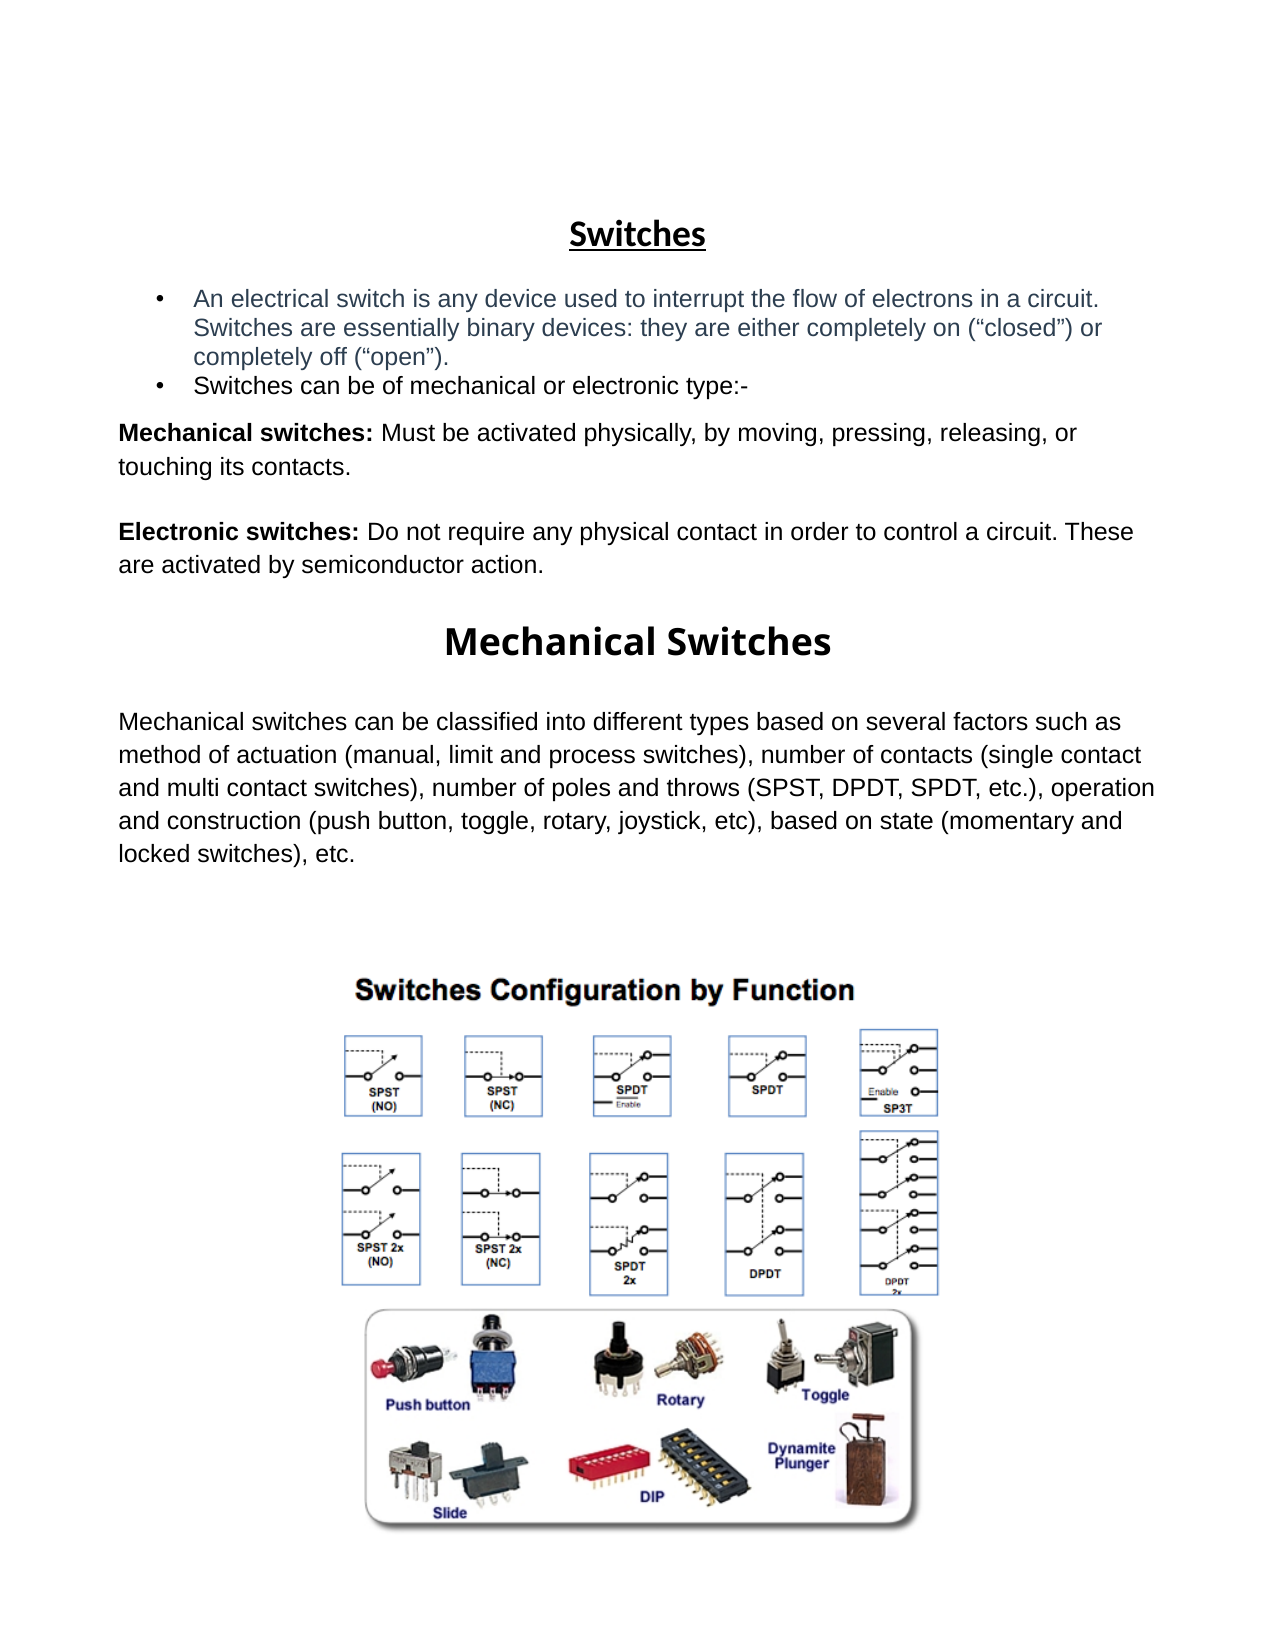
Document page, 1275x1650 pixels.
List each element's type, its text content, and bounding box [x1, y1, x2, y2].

text Mechanical switches can be classified into different types based on several factors such as method of actuation (manual, limit and process switches), number of contacts (single contact and multi contact switches), number of poles and throws (SPST, DPDT, SPDT, etc.), operation and construction (push button, toggle, rotary, joystick, etc), based on state (momentary and locked switches), etc. [118, 707, 1157, 867]
text Mechanical switches: Must be activated physically, by moving, pressing, releasing, or touching its contacts. [118, 418, 1157, 480]
picture [328, 969, 947, 1541]
text Mechanical Switches [118, 616, 1157, 667]
text Electronic switches: Do not require any physical contact in order to control a circuit. These are activated by semiconductor action. [118, 517, 1157, 579]
list An electrical switch is any device used to interrupt the flow of electrons in a circuit. Switches are essentially binary devices: they are either completely on (“closed”) or completely off (“open”). [156, 284, 1157, 371]
text Switches [118, 210, 1157, 256]
list Switches can be of mechanical or electronic type:- [156, 371, 1157, 399]
